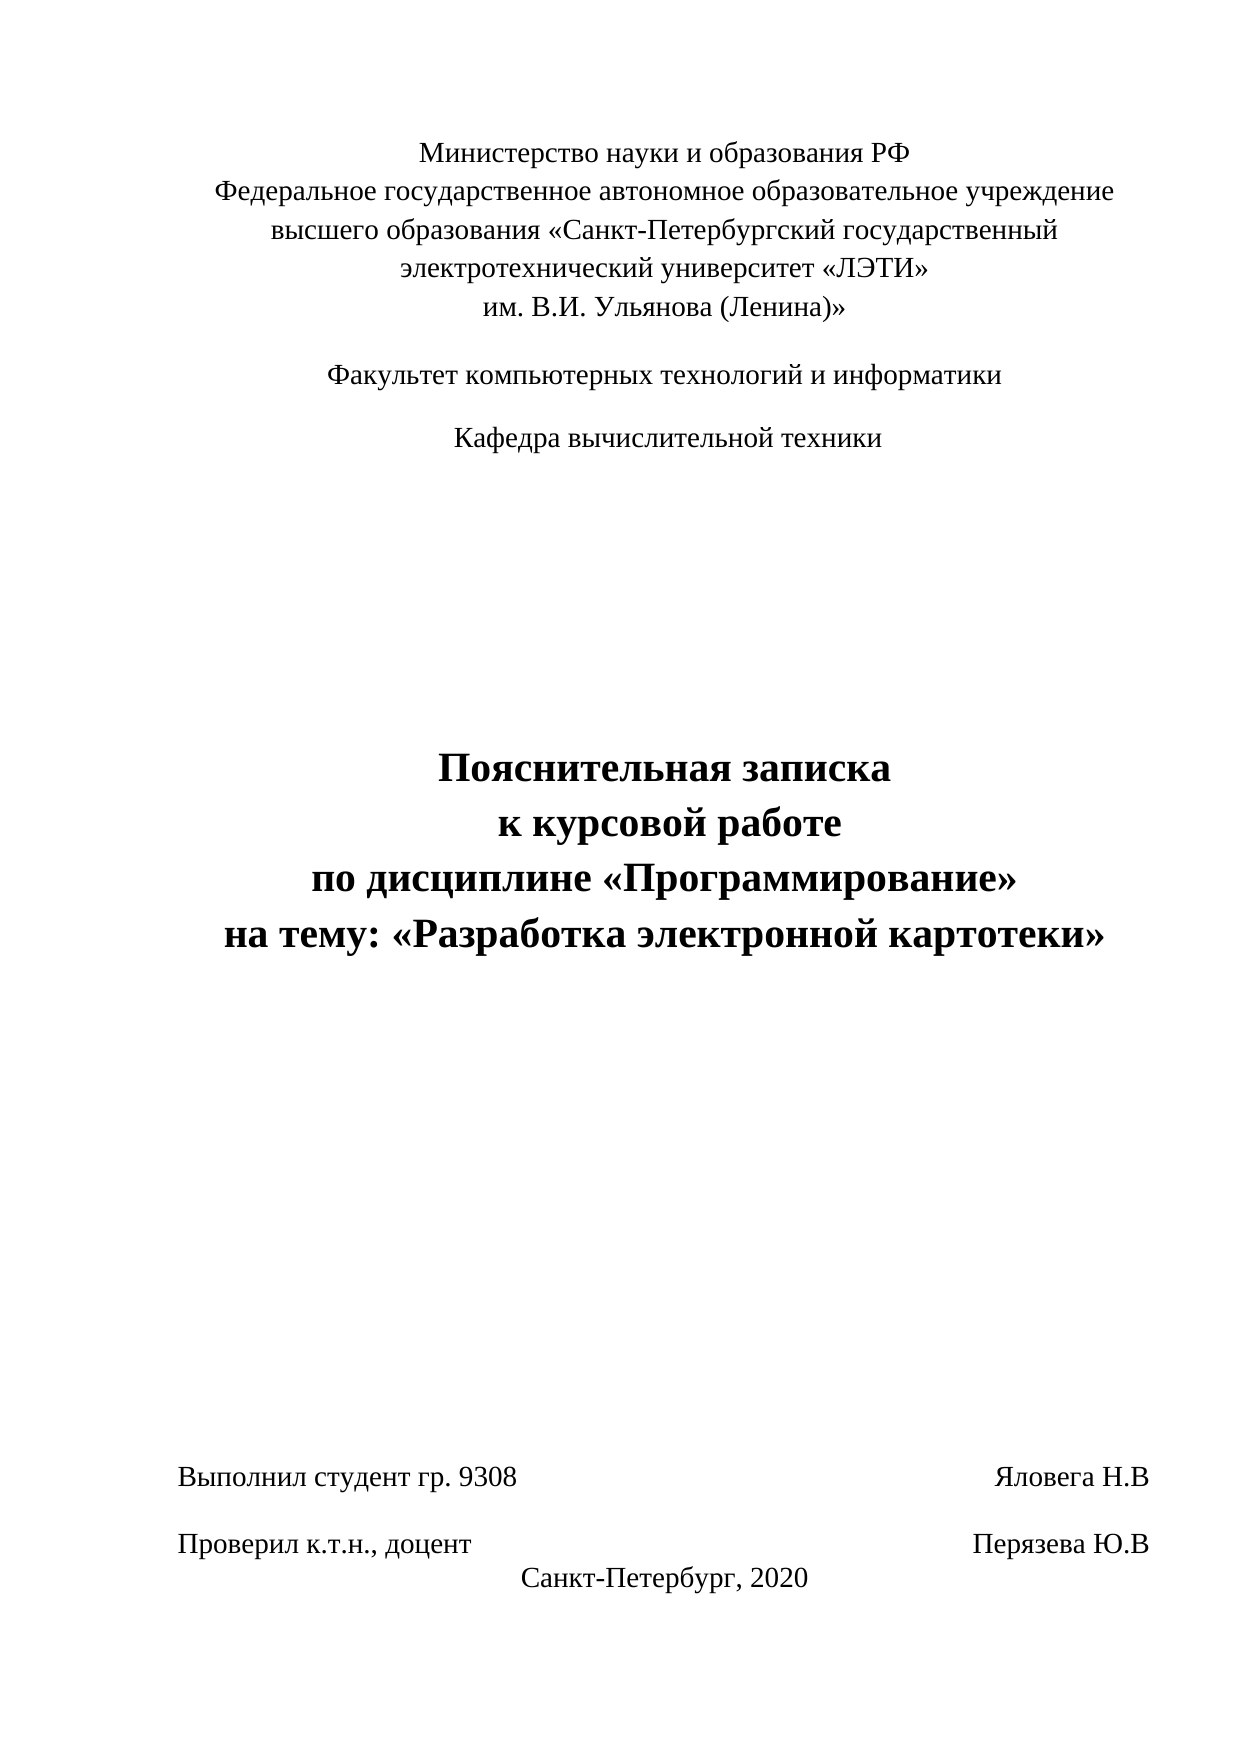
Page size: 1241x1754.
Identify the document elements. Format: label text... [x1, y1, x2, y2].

text по дисциплине «Программирование» [177, 853, 1152, 901]
text Федеральное государственное автономное образовательное учреждение высшего образования «Санкт-Петербургский государственный электротехнический университет «ЛЭТИ» [177, 173, 1152, 284]
text Кафедра вычислительной техники [177, 420, 1152, 453]
text на тему: «Разработка электронной картотеки» [177, 908, 1152, 956]
table_header Яловега Н.В [663, 1459, 1151, 1493]
table_cell Перязева Ю.В [663, 1526, 1151, 1560]
table_cell Проверил к.т.н., доцент [176, 1526, 663, 1560]
text Санкт-Петербург, 2020 [177, 1560, 1152, 1593]
table_cell [663, 1493, 1151, 1526]
text Министерство науки и образования РФ [177, 135, 1152, 168]
text к курсовой работе [177, 798, 1152, 846]
table_header Выполнил студент гр. 9308 [176, 1459, 663, 1493]
text Факультет компьютерных технологий и информатики [177, 357, 1152, 391]
table_cell [176, 1493, 663, 1526]
text Пояснительная записка [177, 743, 1152, 791]
text им. В.И. Ульянова (Ленина)» [177, 289, 1152, 322]
